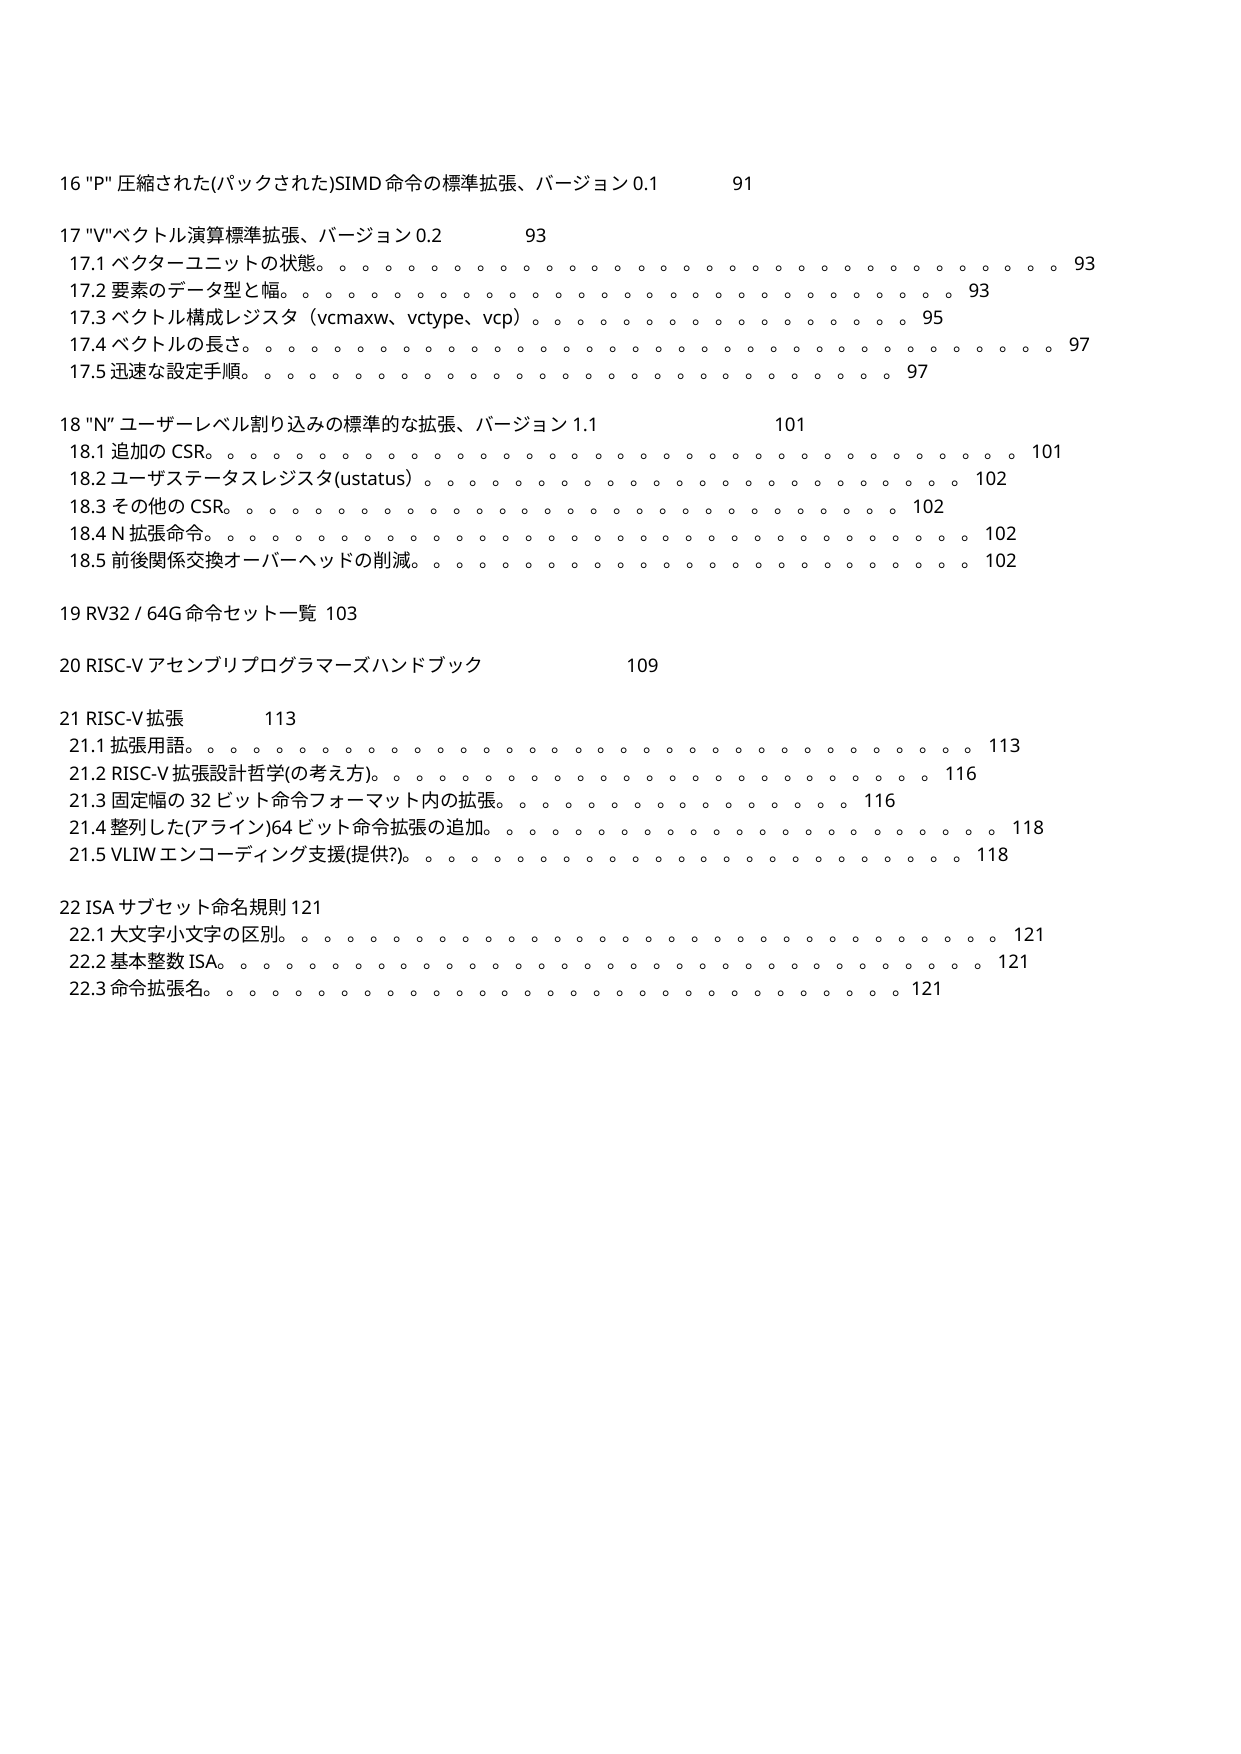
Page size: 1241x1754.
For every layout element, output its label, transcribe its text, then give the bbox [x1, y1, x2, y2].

text 21.4整列した(アライン)64ビット命令拡張の追加。 。 。 。 。 。 。 。 。 。 。 。 。 。 。 。 。 。 。 。 。 。 。 118 [59, 812, 1181, 840]
text 18.5 前後関係交換オーバーヘッドの削減。 。 。 。 。 。 。 。 。 。 。 。 。 。 。 。 。 。 。 。 。 。 。 。 。 102 [59, 546, 1181, 573]
text 16 "P" 圧縮された(パックされた)SIMD命令の標準拡張、バージョン0.1 91 [59, 168, 1181, 196]
text 22 ISAサブセット命名規則121 [59, 892, 1181, 919]
text 22.3命令拡張名。 。 。 。 。 。 。 。 。 。 。 。 。 。 。 。 。 。 。 。 。 。 。 。 。 。 。 。 。 。 。121 [59, 974, 1181, 1001]
text 22.2基本整数ISA。 。 。 。 。 。 。 。 。 。 。 。 。 。 。 。 。 。 。 。 。 。 。 。 。 。 。 。 。 。 。 。 。 。 121 [59, 947, 1181, 974]
text 17.3 ベクトル構成レジスタ（vcmaxw、vctype、vcp）。 。 。 。 。 。 。 。 。 。 。 。 。 。 。 。 。 95 [59, 303, 1181, 330]
text 21 RISC-V拡張 113 [59, 704, 1181, 731]
text 22.1大文字小文字の区別。 。 。 。 。 。 。 。 。 。 。 。 。 。 。 。 。 。 。 。 。 。 。 。 。 。 。 。 。 。 。 。 121 [59, 919, 1181, 947]
text 18.1 追加のCSR。 。 。 。 。 。 。 。 。 。 。 。 。 。 。 。 。 。 。 。 。 。 。 。 。 。 。 。 。 。 。 。 。 。 。 。 101 [59, 437, 1181, 464]
text 18 "N” ユーザーレベル割り込みの標準的な拡張、バージョン1.1 101 [59, 410, 1181, 437]
text 17.5迅速な設定手順。 。 。 。 。 。 。 。 。 。 。 。 。 。 。 。 。 。 。 。 。 。 。 。 。 。 。 。 。 97 [59, 357, 1181, 384]
text 18.3 その他のCSR。 。 。 。 。 。 。 。 。 。 。 。 。 。 。 。 。 。 。 。 。 。 。 。 。 。 。 。 。 。 102 [59, 491, 1181, 518]
text 18.2ユーザステータスレジスタ(ustatus）。 。 。 。 。 。 。 。 。 。 。 。 。 。 。 。 。 。 。 。 。 。 。 。 102 [59, 464, 1181, 491]
text 21.5 VLIWエンコーディング支援(提供?)。 。 。 。 。 。 。 。 。 。 。 。 。 。 。 。 。 。 。 。 。 。 。 。 。 118 [59, 840, 1181, 867]
text 20 RISC-V アセンブリプログラマーズハンドブック 109 [59, 651, 1181, 678]
text 17 "V"ベクトル演算標準拡張、バージョン0.2 93 [59, 221, 1181, 248]
text 17.1 ベクターユニットの状態。 。 。 。 。 。 。 。 。 。 。 。 。 。 。 。 。 。 。 。 。 。 。 。 。 。 。 。 。 。 。 。 。 93 [59, 248, 1181, 275]
text 21.2 RISC-V拡張設計哲学(の考え方)。 。 。 。 。 。 。 。 。 。 。 。 。 。 。 。 。 。 。 。 。 。 。 。 。 116 [59, 758, 1181, 785]
text 17.4 ベクトルの長さ。 。 。 。 。 。 。 。 。 。 。 。 。 。 。 。 。 。 。 。 。 。 。 。 。 。 。 。 。 。 。 。 。 。 。 。 97 [59, 330, 1181, 357]
text 21.3 固定幅の32ビット命令フォーマット内の拡張。 。 。 。 。 。 。 。 。 。 。 。 。 。 。 。 116 [59, 785, 1181, 812]
text 18.4 N拡張命令。 。 。 。 。 。 。 。 。 。 。 。 。 。 。 。 。 。 。 。 。 。 。 。 。 。 。 。 。 。 。 。 。 。 102 [59, 518, 1181, 546]
text 17.2 要素のデータ型と幅。 。 。 。 。 。 。 。 。 。 。 。 。 。 。 。 。 。 。 。 。 。 。 。 。 。 。 。 。 。 93 [59, 275, 1181, 303]
text 21.1拡張用語。 。 。 。 。 。 。 。 。 。 。 。 。 。 。 。 。 。 。 。 。 。 。 。 。 。 。 。 。 。 。 。 。 。 。 113 [59, 731, 1181, 758]
text 19 RV32 / 64G命令セット一覧 103 [59, 598, 1181, 626]
